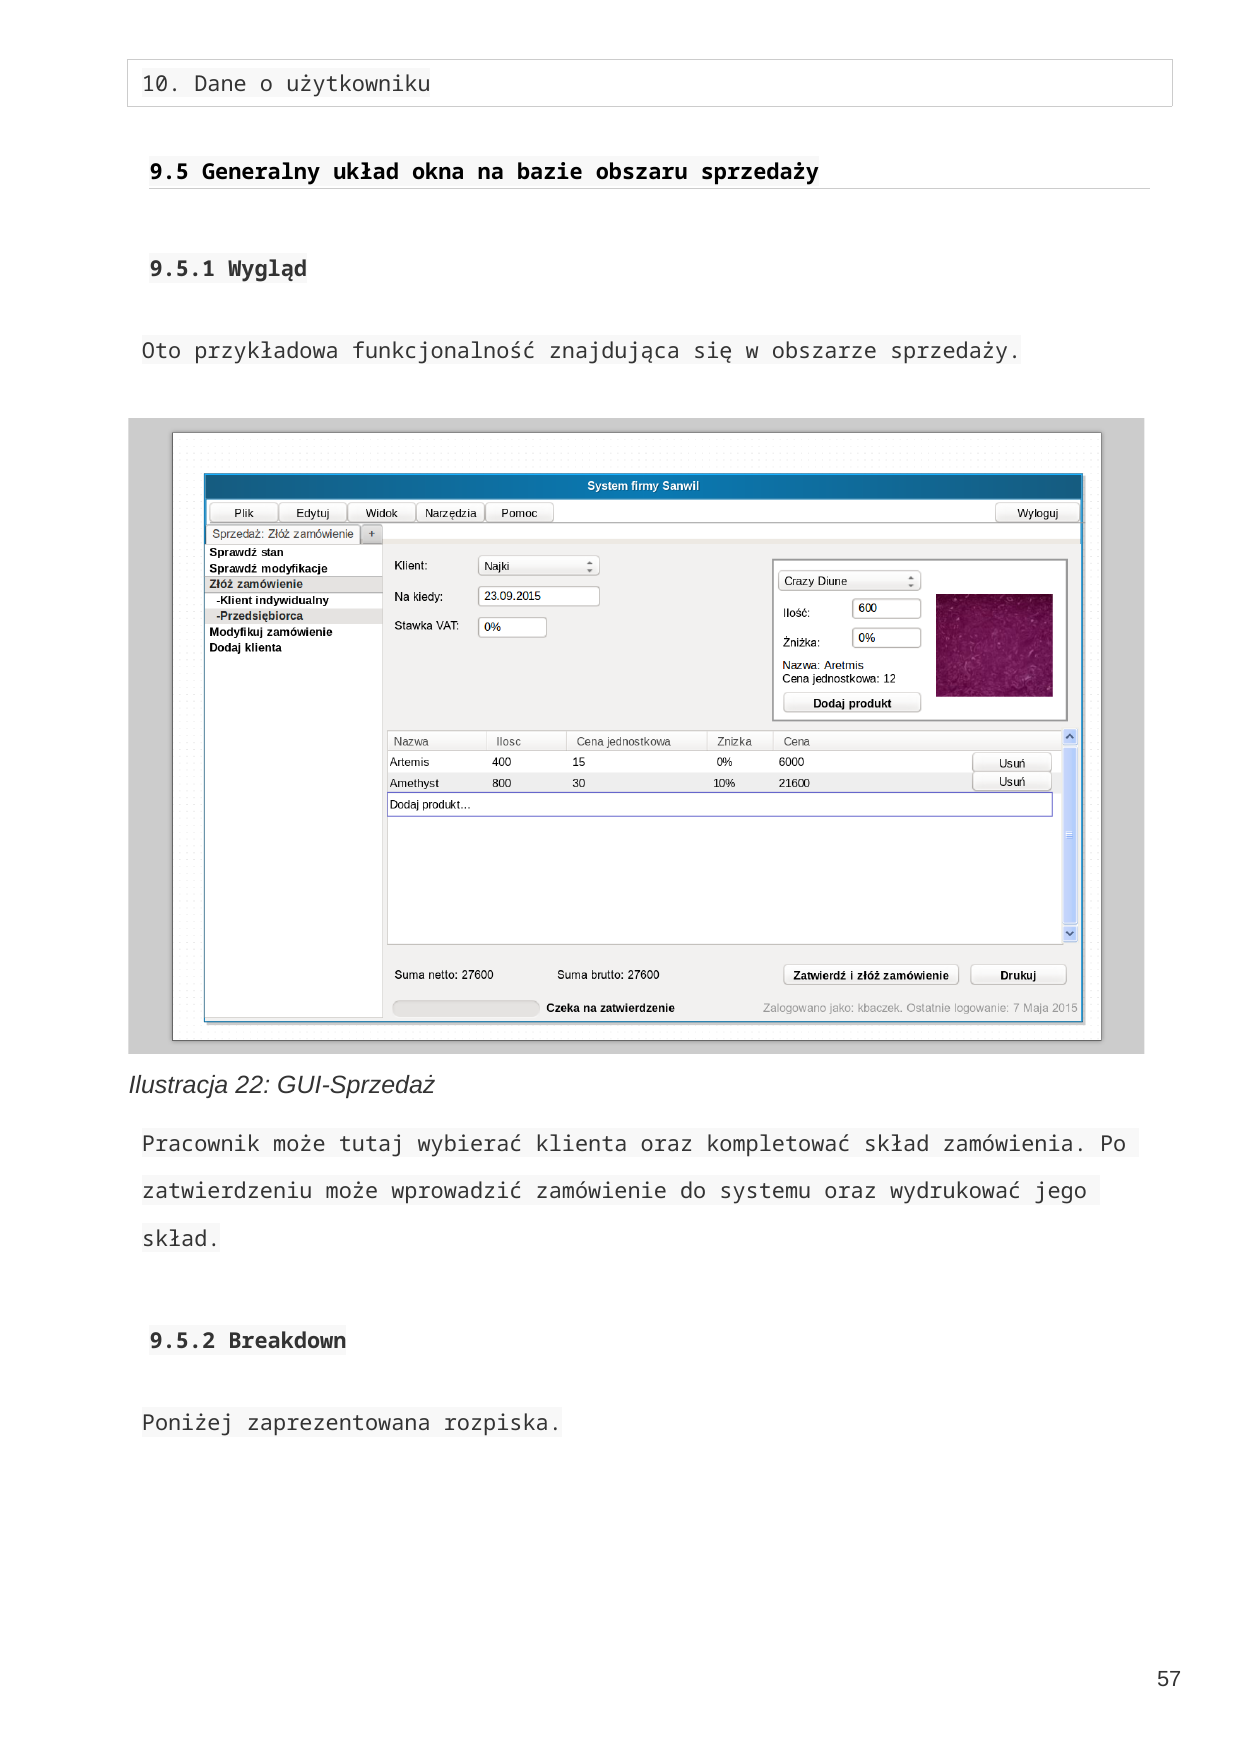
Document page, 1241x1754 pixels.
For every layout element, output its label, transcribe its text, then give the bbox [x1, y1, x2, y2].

text Poniżej zaprezentowana rozpiska. [562, 1407, 1158, 1437]
picture [128, 418, 1145, 1054]
text Pracownik może tutaj wybierać klienta oraz kompletować skład zamówienia. Po zatwierdzeniu może wprowadzić zamówienie do systemu oraz wydrukować jego skład. [142, 1127, 1158, 1252]
text Oto przykładowa funkcjonalność znajdująca się w obszarze sprzedaży. [1021, 335, 1158, 364]
text 10. Dane o użytkowniku [128, 60, 1172, 106]
subtitle 9.5.2 Breakdown [346, 1325, 1150, 1355]
subtitle 9.5.1 Wygląd [307, 253, 1150, 283]
text Ilustracja 22: GUI-Sprzedaż [128, 1054, 1144, 1099]
subtitle 9.5 Generalny układ okna na bazie obszaru sprzedaży [149, 156, 1150, 188]
